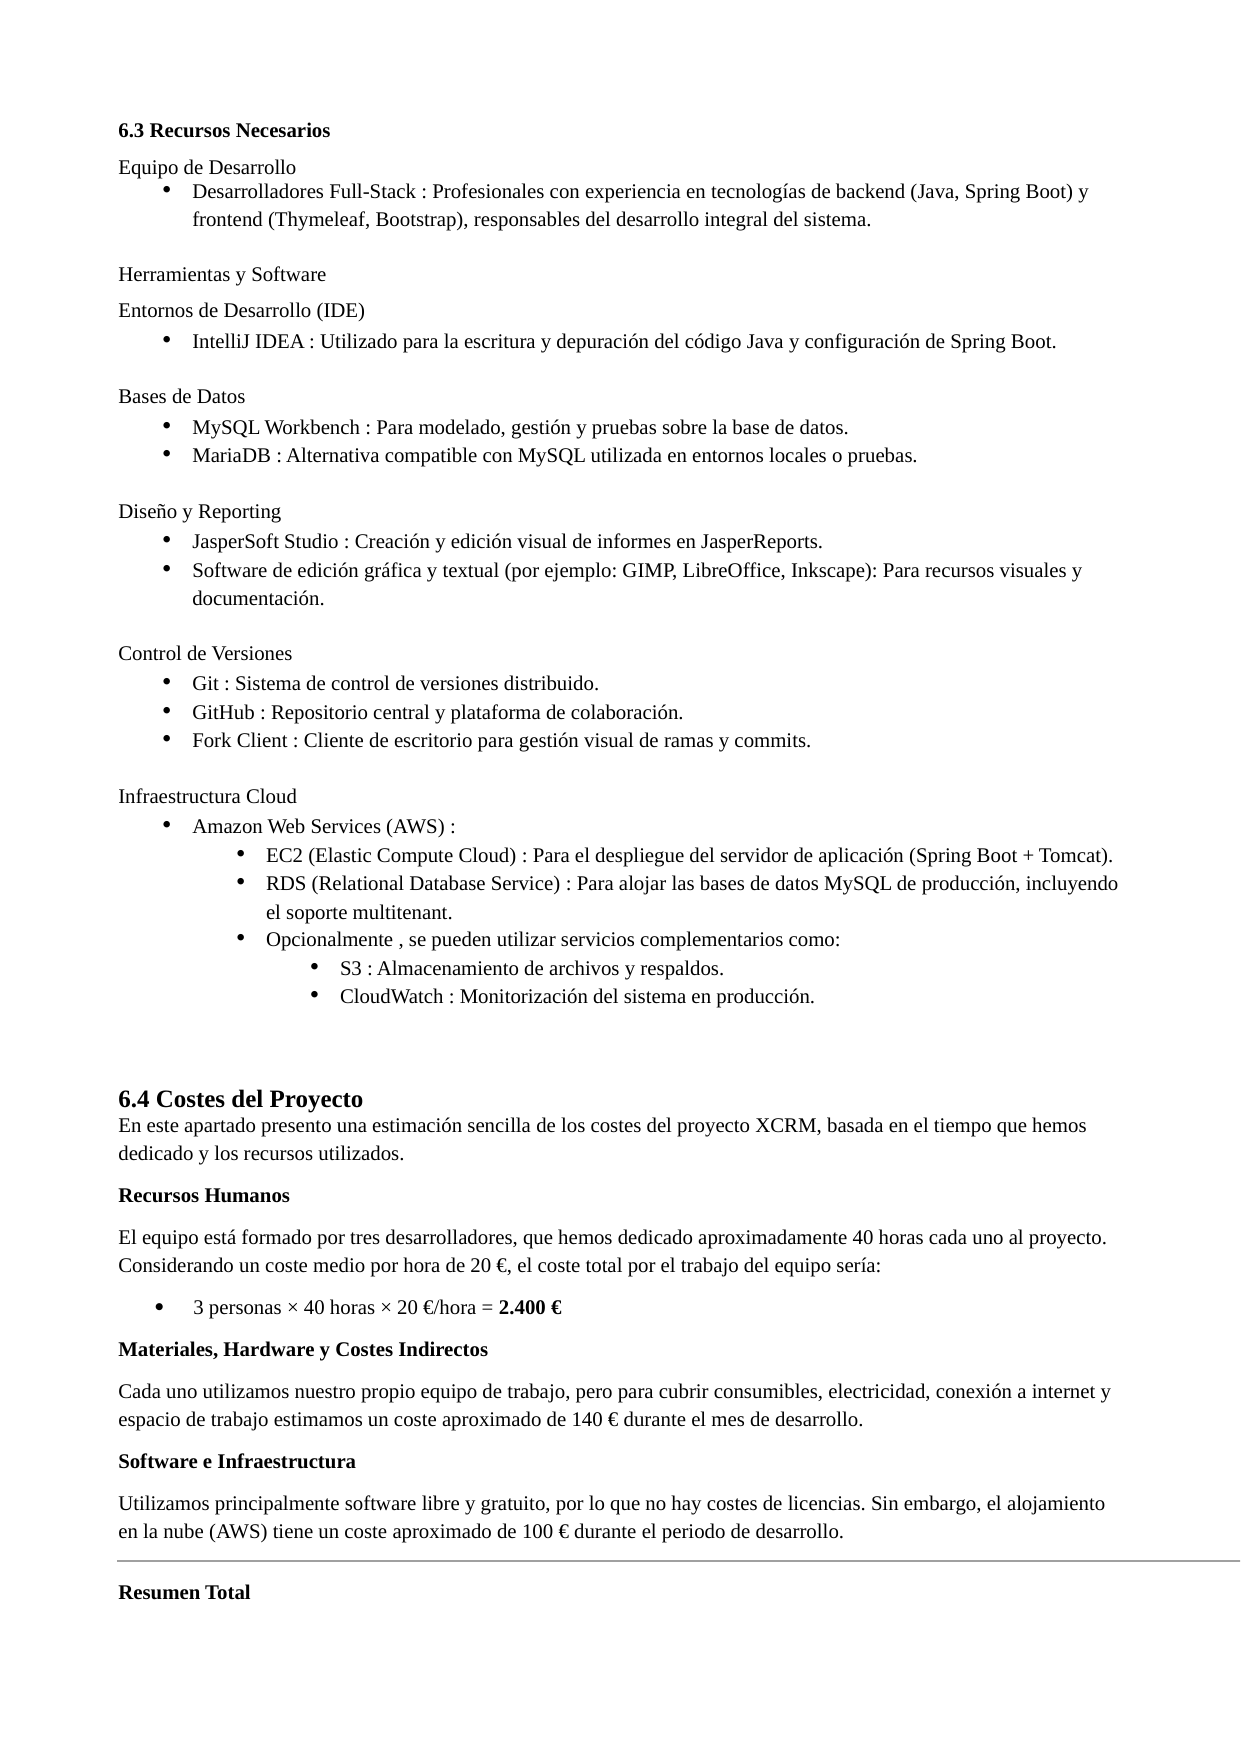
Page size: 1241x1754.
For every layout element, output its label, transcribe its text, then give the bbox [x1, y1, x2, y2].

list EC2 (Elastic Compute Cloud) : Para el despliegue del servidor de aplicación (Spring Boot + Tomcat). [236, 843, 1122, 868]
list Software de edición gráfica y textual (por ejemplo: GIMP, LibreOffice, Inkscape): Para recursos visuales y documentación. [162, 558, 1122, 610]
subtitle Infraestructura Cloud [118, 784, 1122, 808]
text Recursos Humanos [118, 1183, 1122, 1207]
list Amazon Web Services (AWS) : [162, 814, 1122, 839]
list IntelliJ IDEA : Utilizado para la escritura y depuración del código Java y configuración de Spring Boot. [162, 329, 1122, 354]
list GitHub : Repositorio central y plataforma de colaboración. [162, 700, 1122, 724]
list Desarrolladores Full-Stack : Profesionales con experiencia en tecnologías de backend (Java, Spring Boot) y frontend (Thymeleaf, Bootstrap), responsables del desarrollo integral del sistema. [162, 179, 1122, 231]
list 3 personas × 40 horas × 20 €/hora = 2.400 € [156, 1295, 1122, 1319]
text Materiales, Hardware y Costes Indirectos [118, 1337, 1122, 1361]
list Fork Client : Cliente de escritorio para gestión visual de ramas y commits. [162, 728, 1122, 753]
subtitle Bases de Datos [118, 384, 1122, 408]
list MariaDB : Alternativa compatible con MySQL utilizada en entornos locales o pruebas. [162, 443, 1122, 468]
list Git : Sistema de control de versiones distribuido. [162, 671, 1122, 696]
subtitle Diseño y Reporting [118, 499, 1122, 523]
subtitle Entornos de Desarrollo (IDE) [118, 298, 1122, 322]
list RDS (Relational Database Service) : Para alojar las bases de datos MySQL de producción, incluyendo el soporte multitenant. [236, 871, 1122, 924]
subtitle Equipo de Desarrollo [118, 155, 1122, 179]
text El equipo está formado por tres desarrolladores, que hemos dedicado aproximadamente 40 horas cada uno al proyecto. Considerando un coste medio por hora de 20 €, el coste total por el trabajo del equipo sería: [118, 1225, 1122, 1277]
text Utilizamos principalmente software libre y gratuito, por lo que no hay costes de licencias. Sin embargo, el alojamiento en la nube (AWS) tiene un coste aproximado de 100 € durante el periodo de desarrollo. [118, 1491, 1122, 1543]
text Software e Infraestructura [118, 1449, 1122, 1473]
subtitle Control de Versiones [118, 641, 1122, 665]
text Resumen Total [118, 1580, 1122, 1604]
list S3 : Almacenamiento de archivos y respaldos. [310, 956, 1122, 981]
list MySQL Workbench : Para modelado, gestión y pruebas sobre la base de datos. [162, 415, 1122, 439]
list CloudWatch : Monitorización del sistema en producción. [310, 984, 1122, 1009]
list JasperSoft Studio : Creación y edición visual de informes en JasperReports. [162, 529, 1122, 554]
text En este apartado presento una estimación sencilla de los costes del proyecto XCRM, basada en el tiempo que hemos dedicado y los recursos utilizados. [118, 1113, 1122, 1165]
list Opcionalmente , se pueden utilizar servicios complementarios como: [236, 927, 1122, 952]
subtitle 6.3 Recursos Necesarios [118, 118, 1122, 142]
text Cada uno utilizamos nuestro propio equipo de trabajo, pero para cubrir consumibles, electricidad, conexión a internet y espacio de trabajo estimamos un coste aproximado de 140 € durante el mes de desarrollo. [118, 1379, 1122, 1431]
subtitle Herramientas y Software [118, 262, 1122, 286]
subtitle 6.4 Costes del Proyecto [118, 1084, 1122, 1113]
